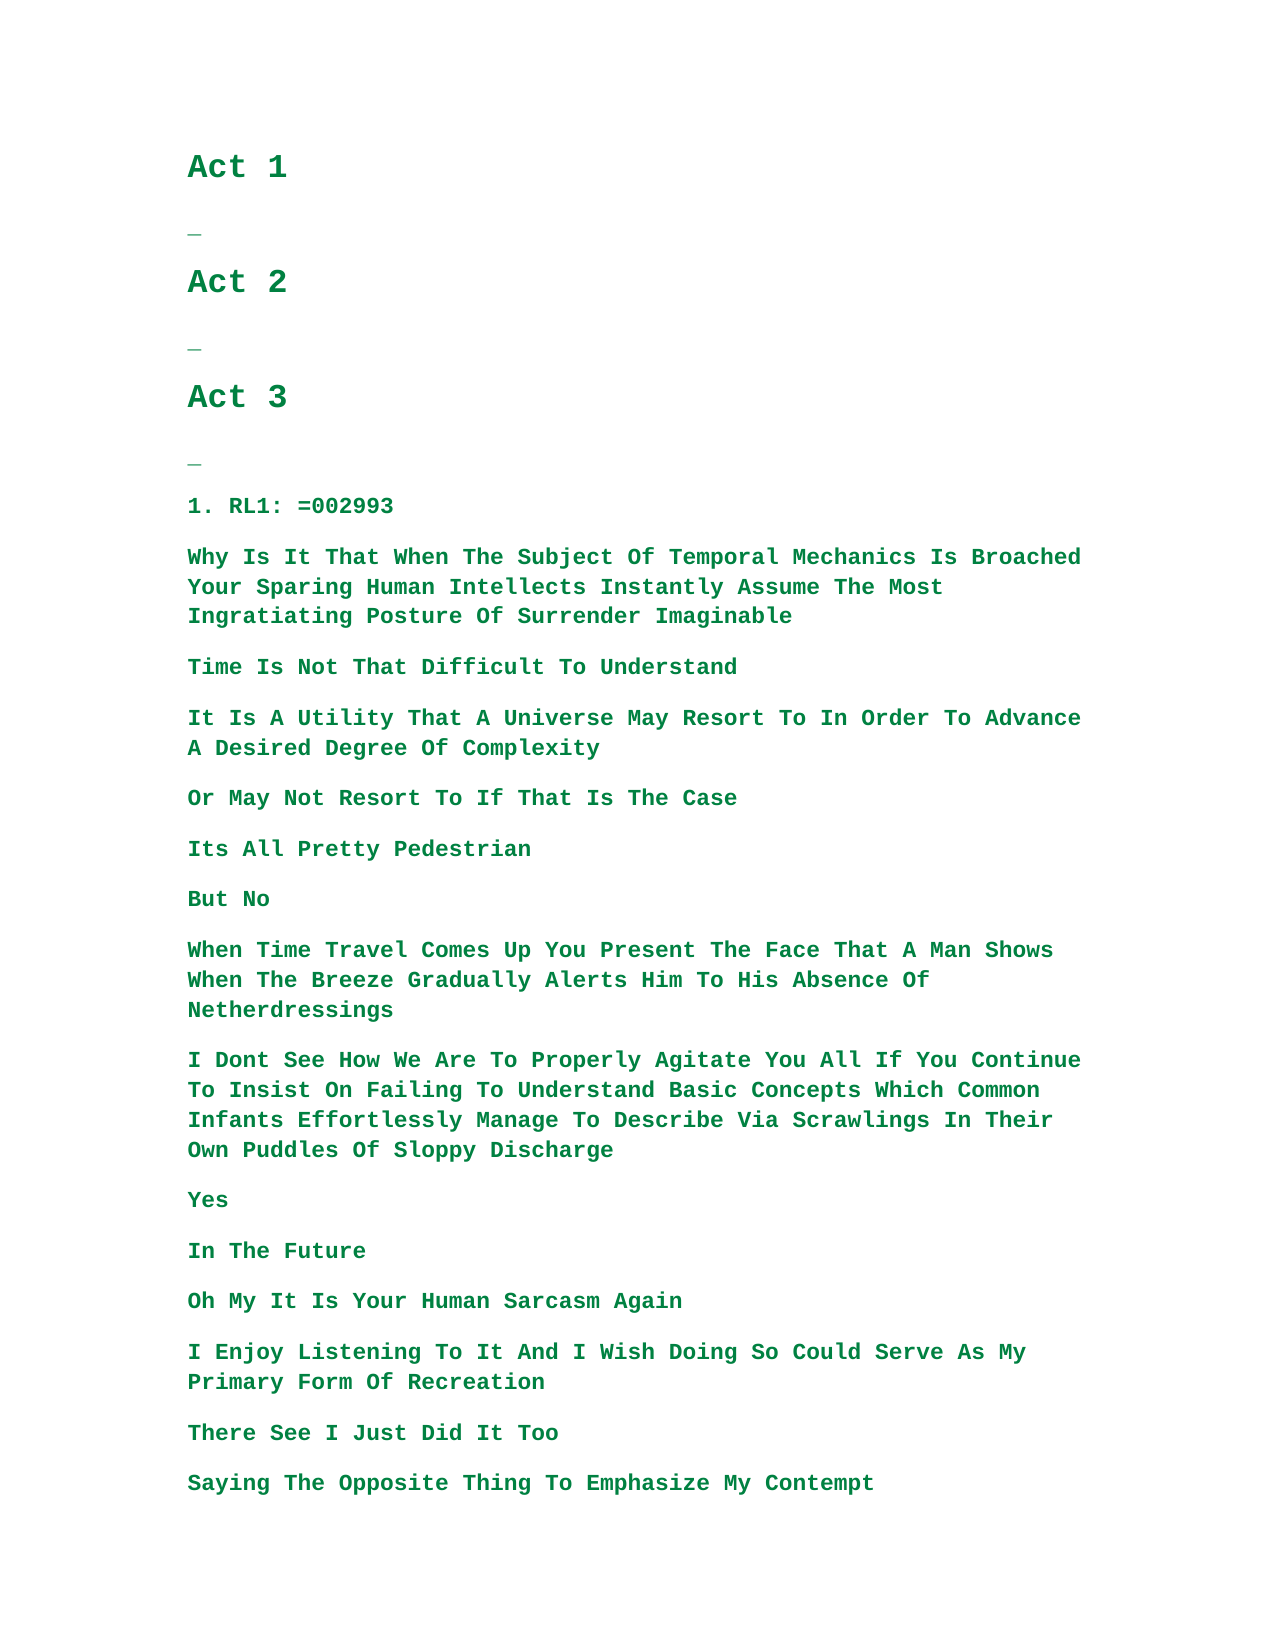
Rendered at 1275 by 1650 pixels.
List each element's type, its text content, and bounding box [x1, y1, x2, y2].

text There See I Just Did It Too [187, 1421, 1087, 1447]
text I Dont See How We Are To Properly Agitate You All If You Continue To Insist On Failing To Understand Basic Concepts Which Common Infants Effortlessly Manage To Describe Via Scrawlings In Their Own Puddles Of Sloppy Discharge [187, 1049, 1087, 1164]
text It Is A Utility That A Universe May Resort To In Order To Advance A Desired Degree Of Complexity [187, 706, 1087, 762]
text 1. RL1: =002993 [187, 495, 1087, 521]
text Or May Not Resort To If That Is The Case [187, 787, 1087, 812]
text _ [187, 214, 1087, 240]
text But No [187, 888, 1087, 914]
text Yes [187, 1189, 1087, 1214]
text Act 2 [187, 265, 1087, 303]
text Time Is Not That Difficult To Understand [187, 656, 1087, 681]
text Oh My It Is Your Human Sarcasm Again [187, 1290, 1087, 1316]
text Act 1 [187, 150, 1087, 188]
text Saying The Opposite Thing To Emphasize My Contempt [187, 1472, 1087, 1497]
text Act 3 [187, 380, 1087, 418]
text I Enjoy Listening To It And I Wish Doing So Could Serve As My Primary Form Of Recreation [187, 1341, 1087, 1396]
text When Time Travel Comes Up You Present The Face That A Man Shows When The Breeze Gradually Alerts Him To His Absence Of Netherdressings [187, 938, 1087, 1024]
text _ [187, 444, 1087, 470]
text Its All Pretty Pedestrian [187, 837, 1087, 863]
text _ [187, 329, 1087, 355]
text In The Future [187, 1239, 1087, 1265]
text Why Is It That When The Subject Of Temporal Mechanics Is Broached Your Sparing Human Intellects Instantly Assume The Most Ingratiating Posture Of Surrender Imaginable [187, 545, 1087, 631]
